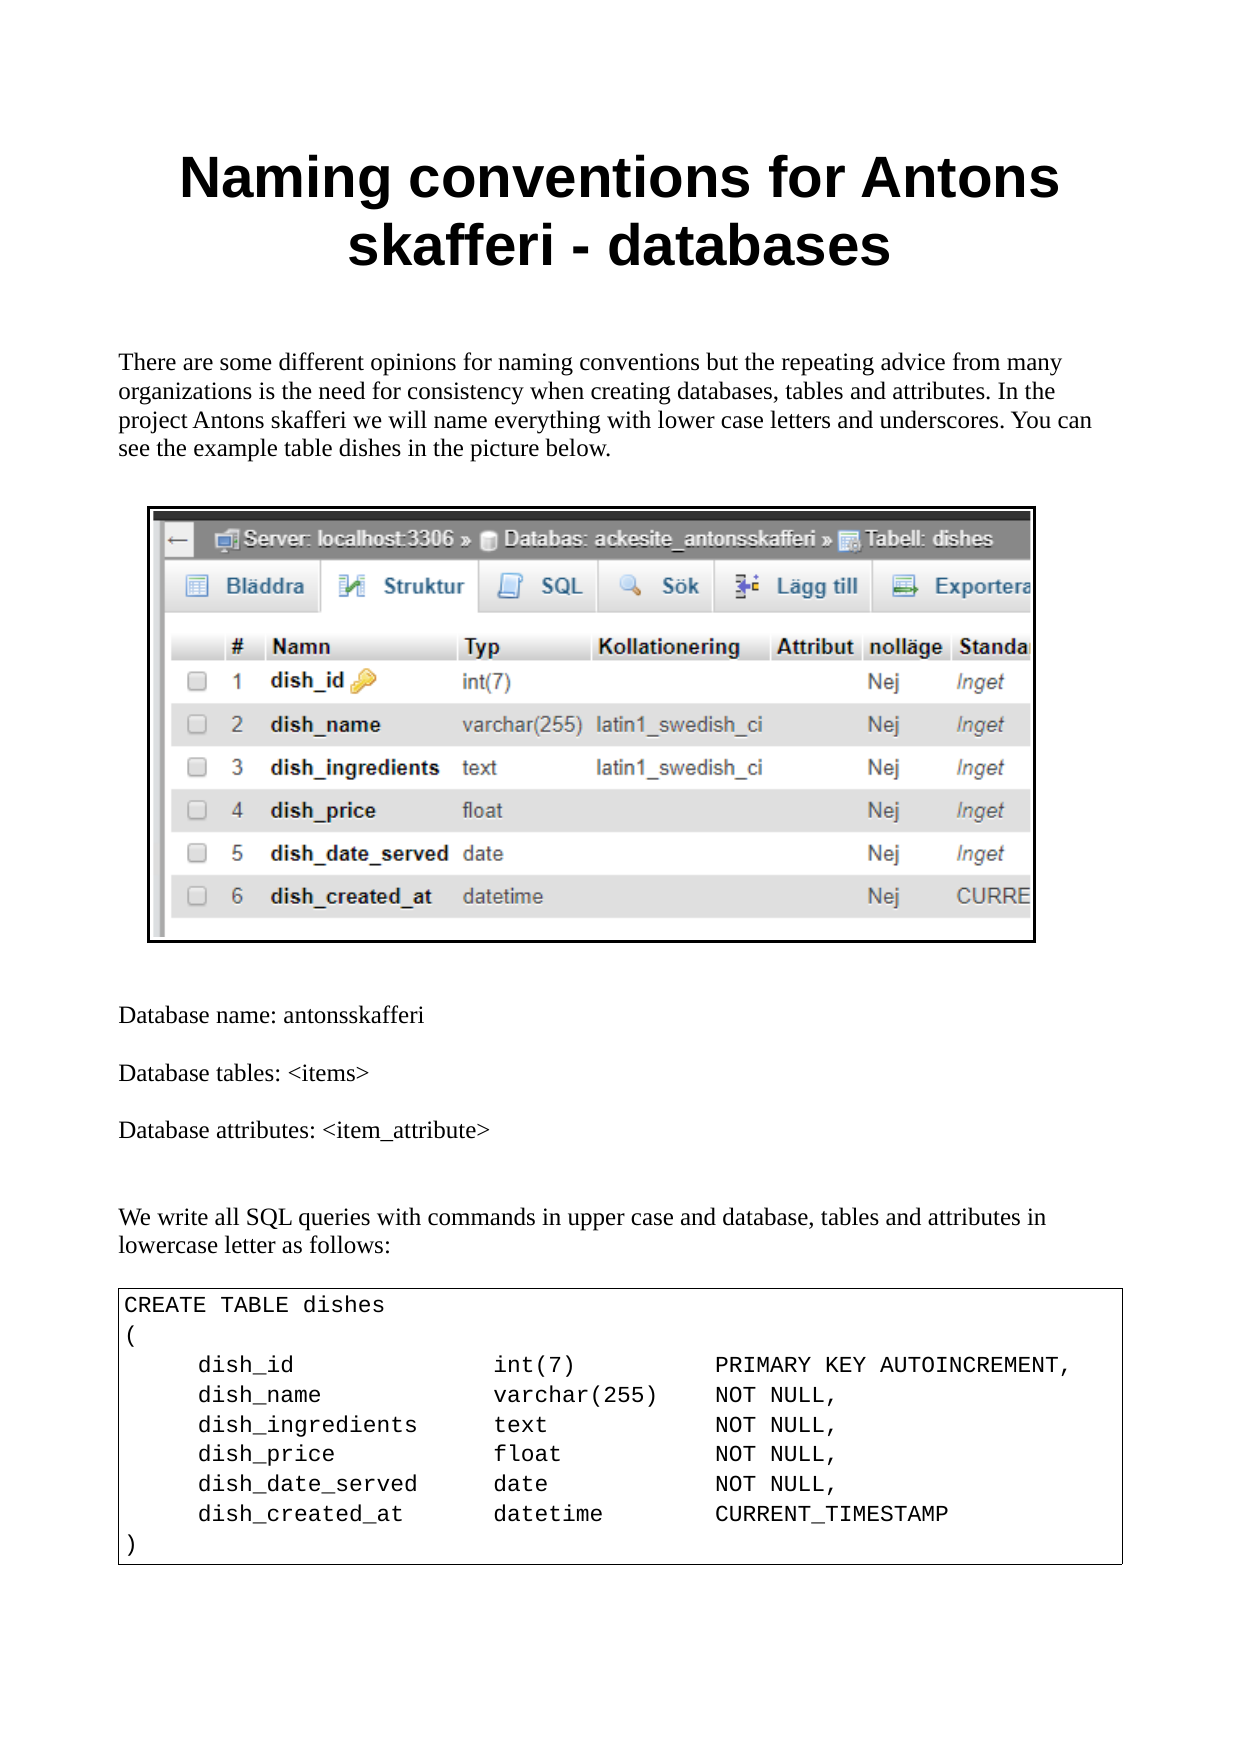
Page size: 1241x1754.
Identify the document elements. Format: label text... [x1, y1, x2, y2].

text Database tables: <items> [118, 1058, 1122, 1087]
text There are some different opinions for naming conventions but the repeating advice from many organizations is the need for consistency when creating databases, tables and attributes. In the project Antons skafferi we will name everything with lower case letters and underscores. You can see the example table dishes in the picture below. [118, 347, 1122, 462]
title Naming conventions for Antons skafferi - databases [118, 143, 1122, 277]
text [150, 509, 1033, 940]
text We write all SQL queries with commands in upper case and database, tables and attributes in lowercase letter as follows: [118, 1202, 1122, 1259]
text Database attributes: <item_attribute> [118, 1116, 1122, 1144]
table_header CREATE TABLE dishes ( dish_id int(7) PRIMARY KEY AUTOINCREMENT, dish_name varchar(255) NOT NULL, dish_ingredients text NOT NULL, dish_price float NOT NULL, dish_date_served date NOT NULL, dish_created_at datetime CURRENT_TIMESTAMP ) [119, 1289, 1122, 1564]
picture [153, 511, 820, 937]
text Database name: antonsskafferi [118, 1001, 1122, 1029]
